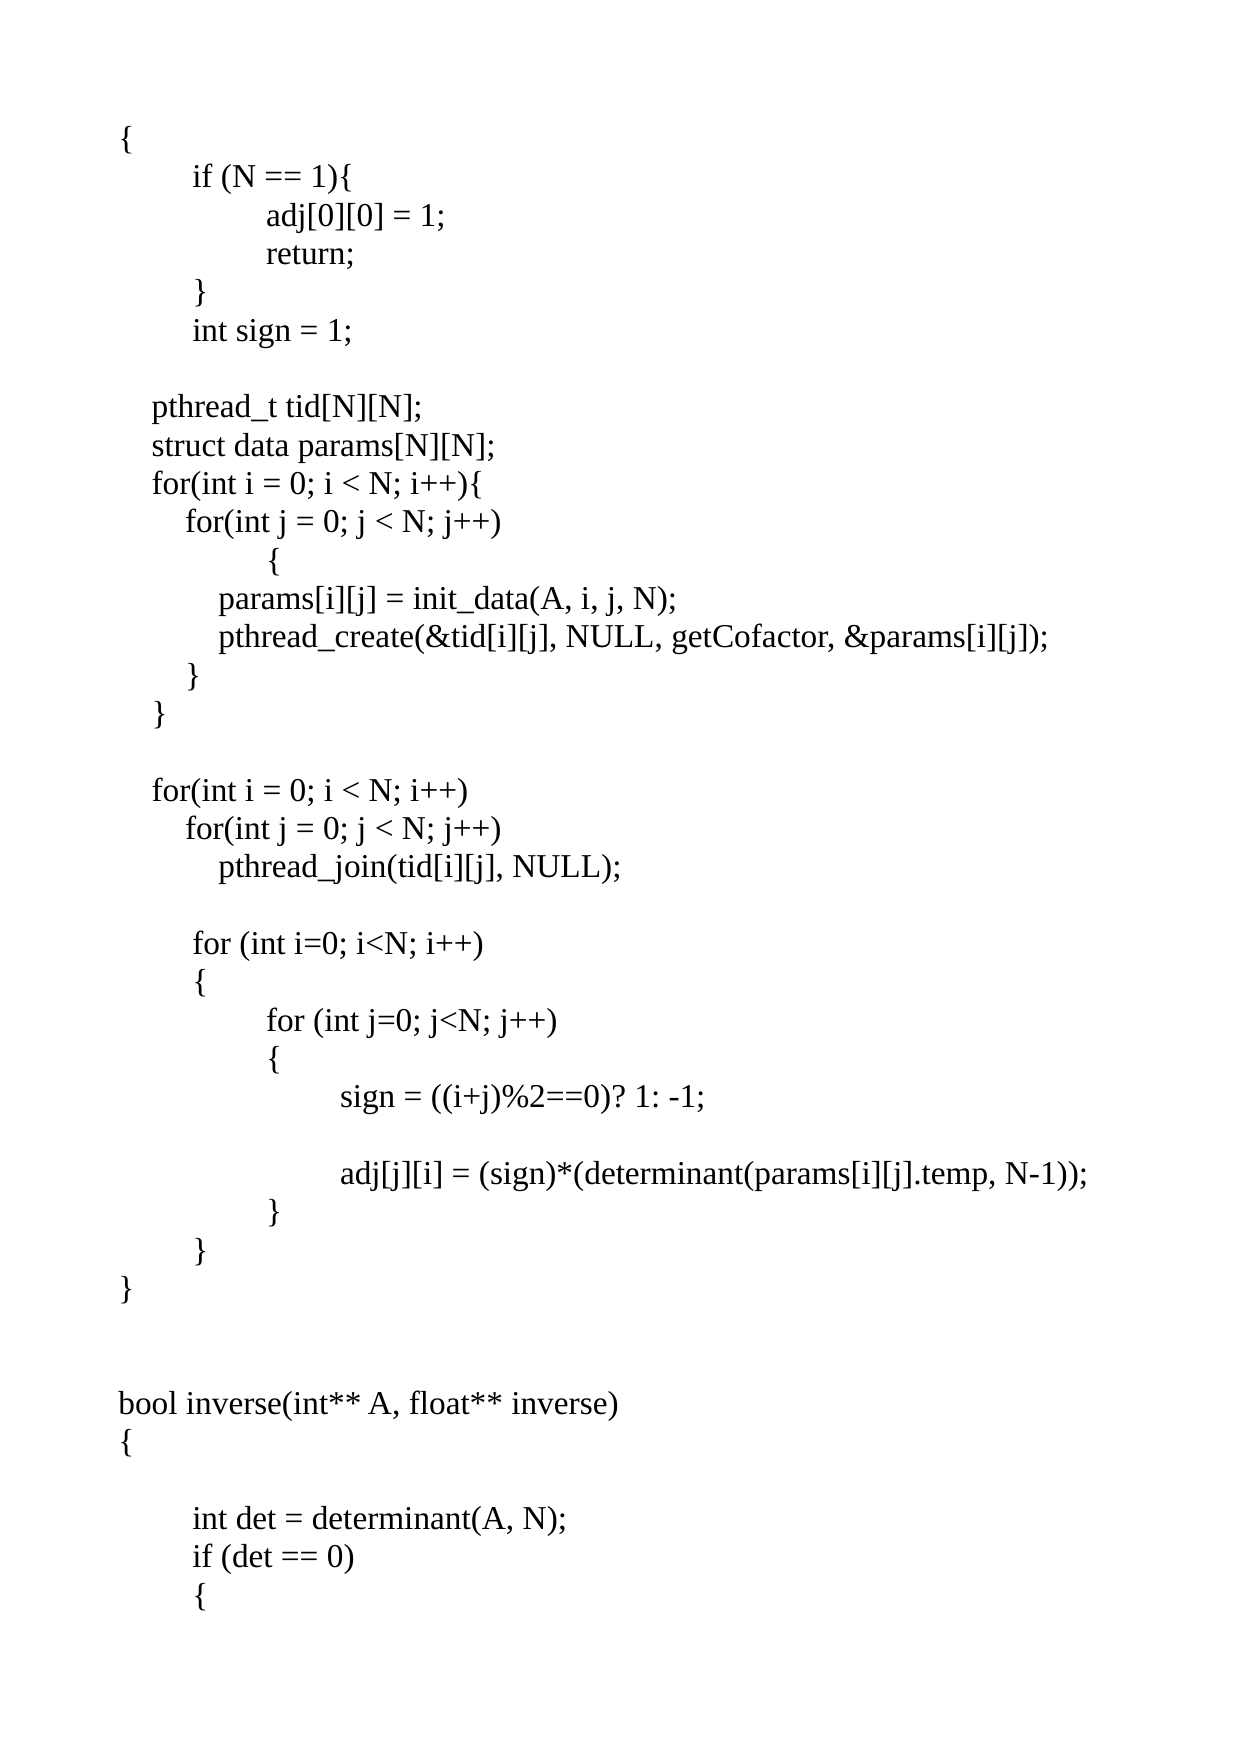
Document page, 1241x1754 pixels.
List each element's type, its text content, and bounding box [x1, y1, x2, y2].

text { [118, 118, 1122, 156]
text adj[0][0] = 1; [118, 195, 1122, 233]
text pthread_t tid[N][N]; [118, 386, 1122, 425]
text return; [118, 233, 1122, 271]
text for(int j = 0; j < N; j++) [118, 808, 1122, 846]
text int det = determinant(A, N); [118, 1498, 1122, 1536]
text } [118, 693, 1122, 731]
text pthread_join(tid[i][j], NULL); [118, 846, 1122, 885]
text for(int i = 0; i < N; i++){ [118, 463, 1122, 501]
text sign = ((i+j)%2==0)? 1: -1; [118, 1076, 1122, 1115]
text { [118, 540, 1122, 578]
text } [118, 1191, 1122, 1230]
text for(int j = 0; j < N; j++) [118, 501, 1122, 540]
text for (int i=0; i<N; i++) [118, 923, 1122, 961]
text } [118, 1230, 1122, 1268]
text int sign = 1; [118, 310, 1122, 348]
text { [118, 1038, 1122, 1076]
text adj[j][i] = (sign)*(determinant(params[i][j].temp, N-1)); [118, 1153, 1122, 1191]
text for(int i = 0; i < N; i++) [118, 770, 1122, 808]
text struct data params[N][N]; [118, 425, 1122, 463]
text if (N == 1){ [118, 156, 1122, 195]
text params[i][j] = init_data(A, i, j, N); [118, 578, 1122, 616]
text { [118, 961, 1122, 1000]
text { [118, 1421, 1122, 1460]
text } [118, 271, 1122, 310]
text { [118, 1575, 1122, 1613]
text } [118, 655, 1122, 693]
text pthread_create(&tid[i][j], NULL, getCofactor, &params[i][j]); [118, 616, 1122, 655]
text if (det == 0) [118, 1536, 1122, 1575]
text for (int j=0; j<N; j++) [118, 1000, 1122, 1038]
text bool inverse(int** A, float** inverse) [118, 1383, 1122, 1421]
text } [118, 1268, 1122, 1306]
